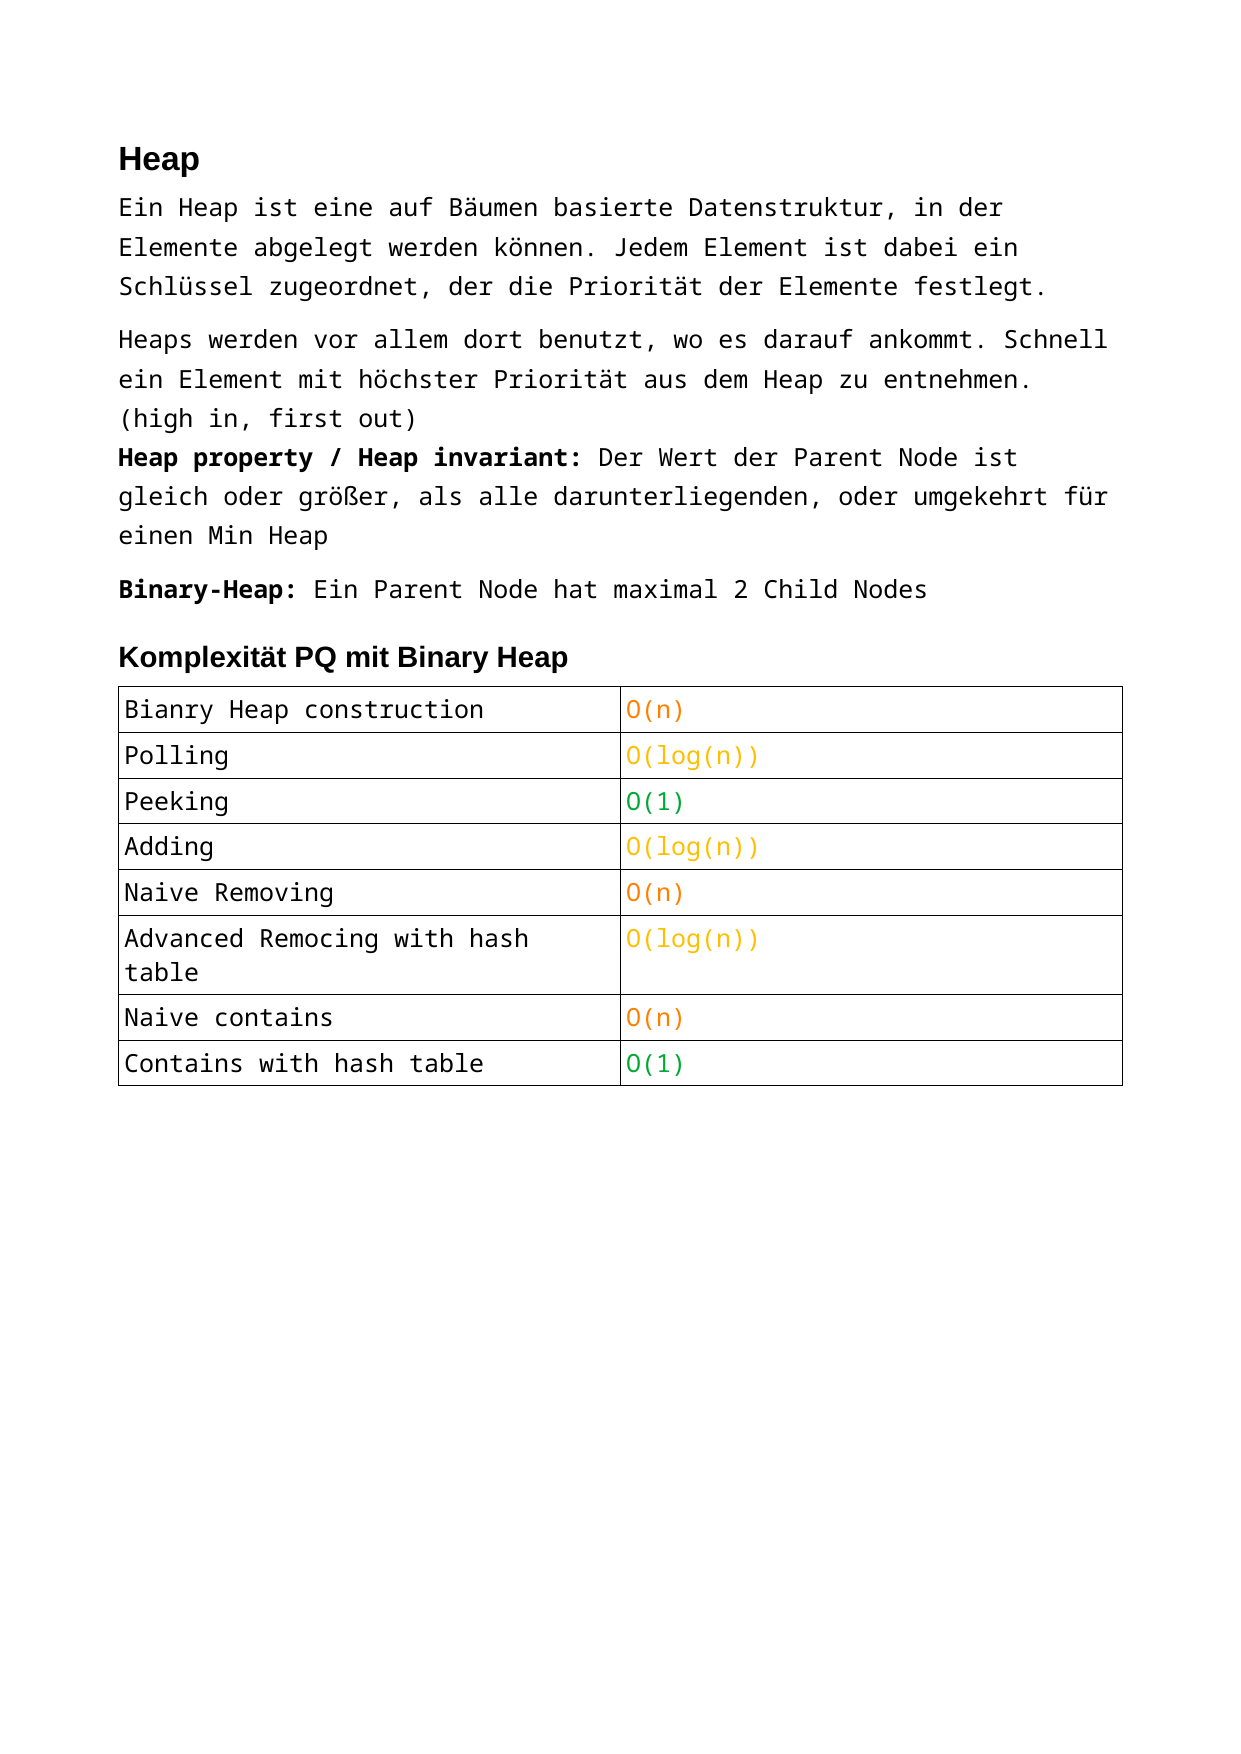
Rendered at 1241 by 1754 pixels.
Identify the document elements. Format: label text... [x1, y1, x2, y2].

table_cell Naive contains [119, 995, 620, 1040]
subtitle Komplexität PQ mit Binary Heap [118, 640, 1122, 674]
text Heaps werden vor allem dort benutzt, wo es darauf ankommt. Schnell ein Element mit höchster Priorität aus dem Heap zu entnehmen. (high in, first out) Heap property / Heap invariant: Der Wert der Parent Node ist gleich oder größer, als alle darunterliegenden, oder umgekehrt für einen Min Heap [118, 322, 1122, 552]
table_cell Naive Removing [119, 870, 620, 914]
table_header O(n) [621, 687, 1122, 732]
table_cell Adding [119, 824, 620, 869]
table_cell Contains with hash table [119, 1041, 620, 1085]
table_cell Advanced Remocing with hash table [119, 916, 620, 994]
table_header Bianry Heap construction [119, 687, 620, 732]
table_cell Peeking [119, 779, 620, 823]
table_cell O(log(n)) [621, 916, 1122, 994]
table_cell O(log(n)) [621, 733, 1122, 778]
table_cell Polling [119, 733, 620, 778]
table_cell O(n) [621, 995, 1122, 1040]
table_cell O(log(n)) [621, 824, 1122, 869]
text Binary-Heap: Ein Parent Node hat maximal 2 Child Nodes [118, 572, 1122, 606]
text Ein Heap ist eine auf Bäumen basierte Datenstruktur, in der Elemente abgelegt werden können. Jedem Element ist dabei ein Schlüssel zugeordnet, der die Priorität der Elemente festlegt. [118, 190, 1122, 302]
table_cell O(n) [621, 870, 1122, 914]
subtitle Heap [118, 139, 1122, 178]
table_cell O(1) [621, 779, 1122, 823]
table_cell O(1) [621, 1041, 1122, 1085]
